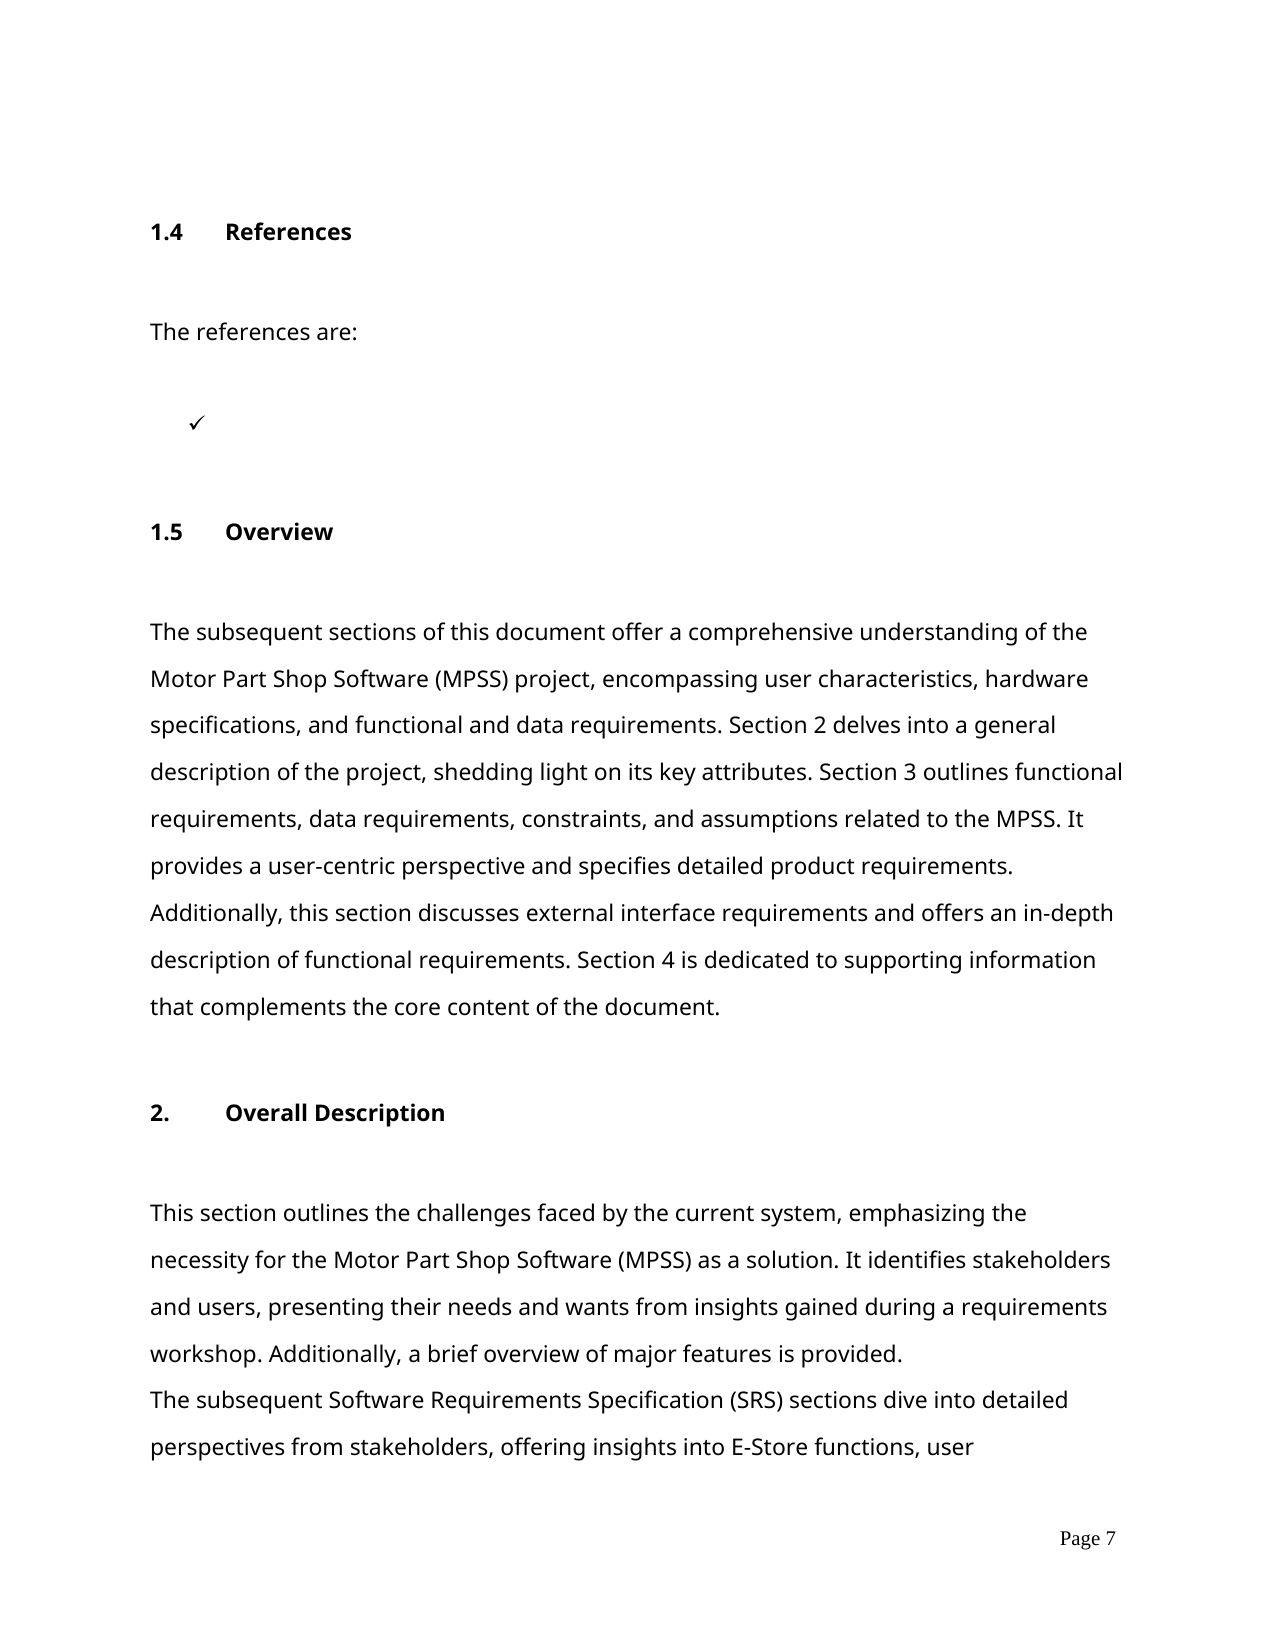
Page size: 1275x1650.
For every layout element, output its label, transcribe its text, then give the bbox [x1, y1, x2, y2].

text The references are: [150, 316, 1125, 347]
text The subsequent Software Requirements Specification (SRS) sections dive into detailed perspectives from stakeholders, offering insights into E-Store functions, user [150, 1384, 1125, 1462]
text The subsequent sections of this document offer a comprehensive understanding of the Motor Part Shop Software (MPSS) project, encompassing user characteristics, hardware specifications, and functional and data requirements. Section 2 delves into a general description of the project, shedding light on its key attributes. Section 3 outlines functional requirements, data requirements, constraints, and assumptions related to the MPSS. It provides a user-centric perspective and specifies detailed product requirements. Additionally, this section discusses external interface requirements and offers an in-depth description of functional requirements. Section 4 is dedicated to supporting information that complements the core content of the document. [150, 616, 1125, 1022]
subtitle References [150, 216, 1125, 247]
subtitle Overview [150, 516, 1125, 547]
text This section outlines the challenges faced by the current system, emphasizing the necessity for the Motor Part Shop Software (MPSS) as a solution. It identifies stakeholders and users, presenting their needs and wants from insights gained during a requirements workshop. Additionally, a brief overview of major features is provided. [150, 1197, 1125, 1369]
subtitle Overall Description [150, 1097, 1125, 1128]
